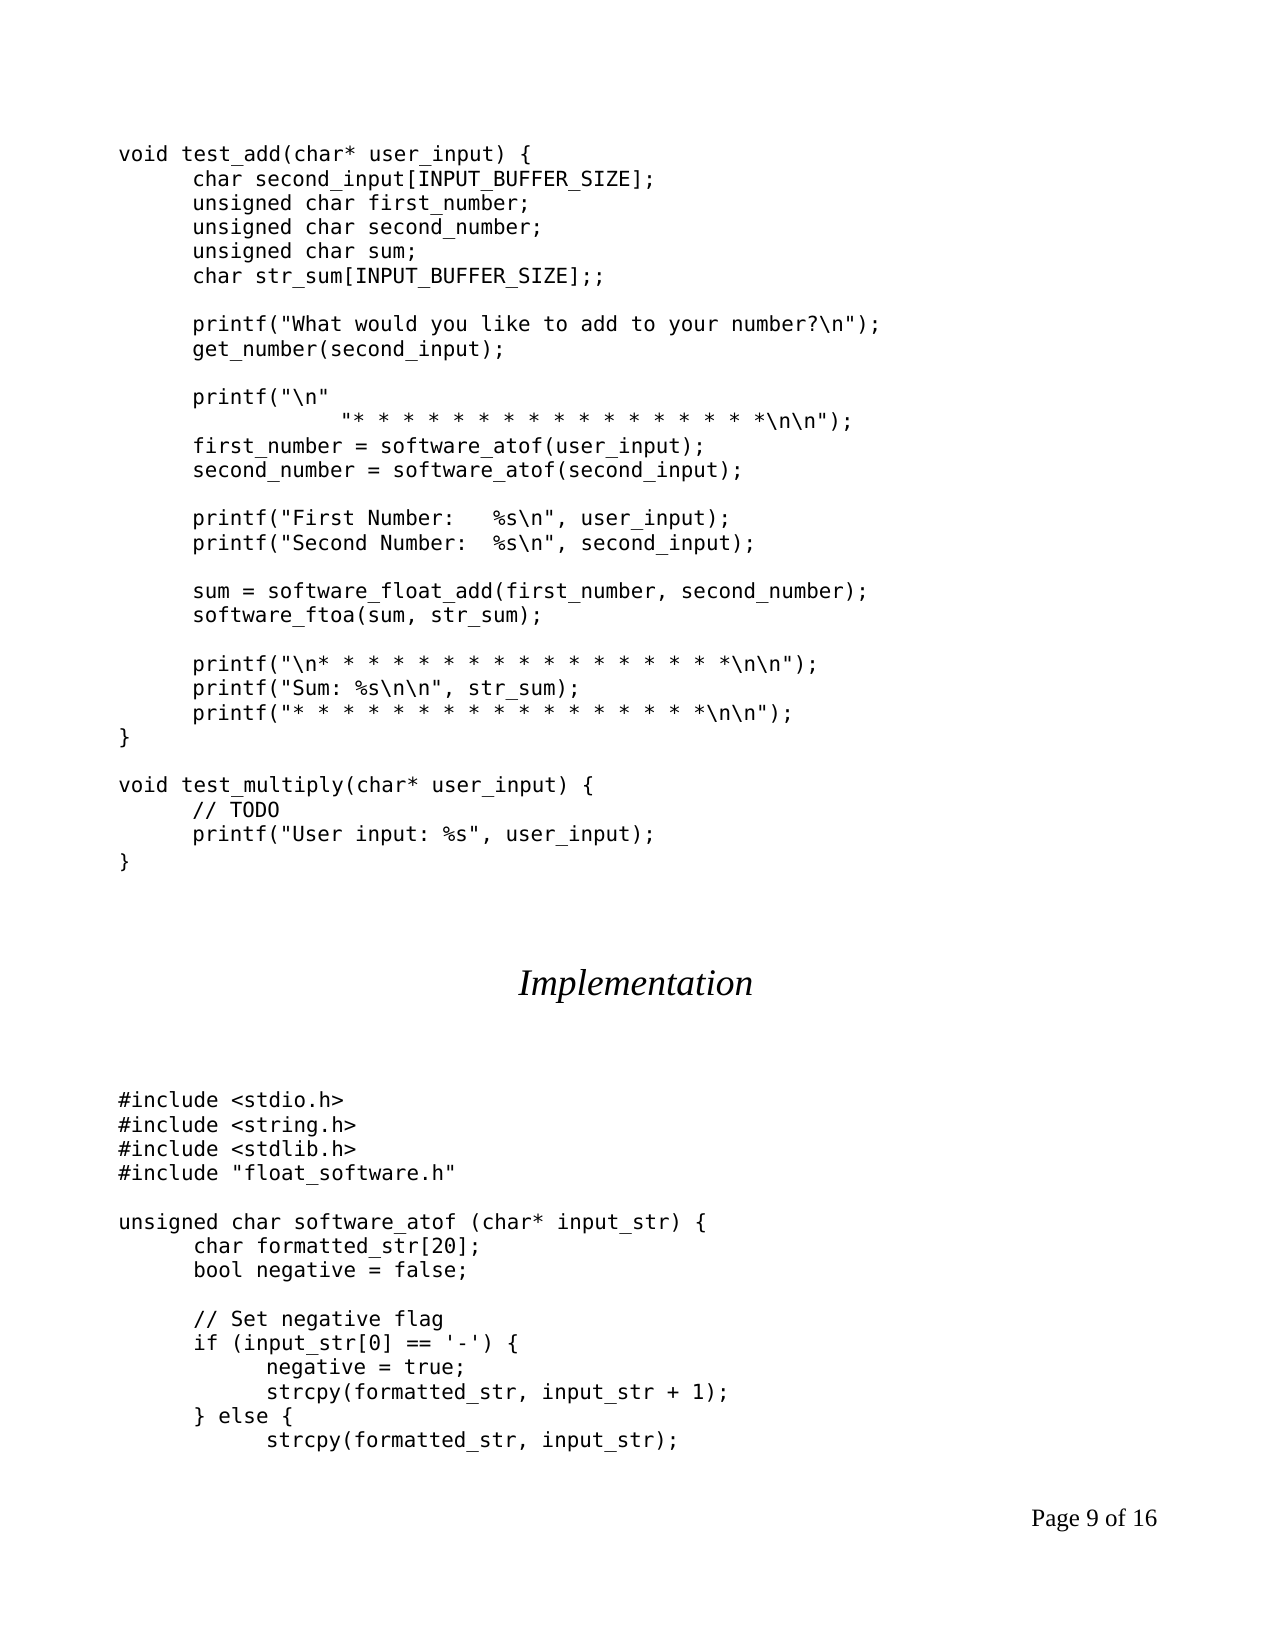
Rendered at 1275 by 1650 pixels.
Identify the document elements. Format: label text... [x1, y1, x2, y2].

text char second_input[INPUT_BUFFER_SIZE]; [118, 167, 1157, 191]
text } [118, 846, 1157, 875]
text printf("First Number: %s\n", user_input); [118, 506, 1157, 531]
text strcpy(formatted_str, input_str); [118, 1428, 1157, 1452]
text unsigned char software_atof (char* input_str) { [118, 1210, 1157, 1234]
text sum = software_float_add(first_number, second_number); [118, 579, 1157, 603]
text // TODO [118, 798, 1157, 822]
text #include <stdio.h> [118, 1088, 1157, 1113]
text printf("User input: %s", user_input); [118, 822, 1157, 846]
text #include "float_software.h" [118, 1161, 1157, 1186]
text printf("* * * * * * * * * * * * * * * * *\n\n"); [118, 701, 1157, 725]
text void test_add(char* user_input) { [118, 142, 1157, 167]
text if (input_str[0] == '-') { [118, 1331, 1157, 1355]
text Implementation [118, 960, 1157, 1003]
text char formatted_str[20]; [118, 1234, 1157, 1258]
text printf("\n* * * * * * * * * * * * * * * * *\n\n"); [118, 652, 1157, 676]
text void test_multiply(char* user_input) { [118, 773, 1157, 798]
text get_number(second_input); [118, 337, 1157, 361]
text printf("What would you like to add to your number?\n"); [118, 312, 1157, 337]
text } else { [118, 1404, 1157, 1428]
text char str_sum[INPUT_BUFFER_SIZE];; [118, 264, 1157, 288]
text unsigned char second_number; [118, 215, 1157, 239]
text strcpy(formatted_str, input_str + 1); [118, 1380, 1157, 1404]
text printf("Sum: %s\n\n", str_sum); [118, 676, 1157, 701]
text first_number = software_atof(user_input); [118, 434, 1157, 458]
text printf("\n" [118, 385, 1157, 409]
text bool negative = false; [118, 1258, 1157, 1283]
text software_ftoa(sum, str_sum); [118, 603, 1157, 628]
text printf("Second Number: %s\n", second_input); [118, 531, 1157, 555]
text // Set negative flag [118, 1307, 1157, 1331]
text "* * * * * * * * * * * * * * * * *\n\n"); [118, 409, 1157, 434]
text #include <stdlib.h> [118, 1137, 1157, 1161]
text negative = true; [118, 1355, 1157, 1380]
text unsigned char sum; [118, 239, 1157, 264]
text } [118, 725, 1157, 749]
text #include <string.h> [118, 1113, 1157, 1137]
text unsigned char first_number; [118, 191, 1157, 215]
text second_number = software_atof(second_input); [118, 458, 1157, 482]
